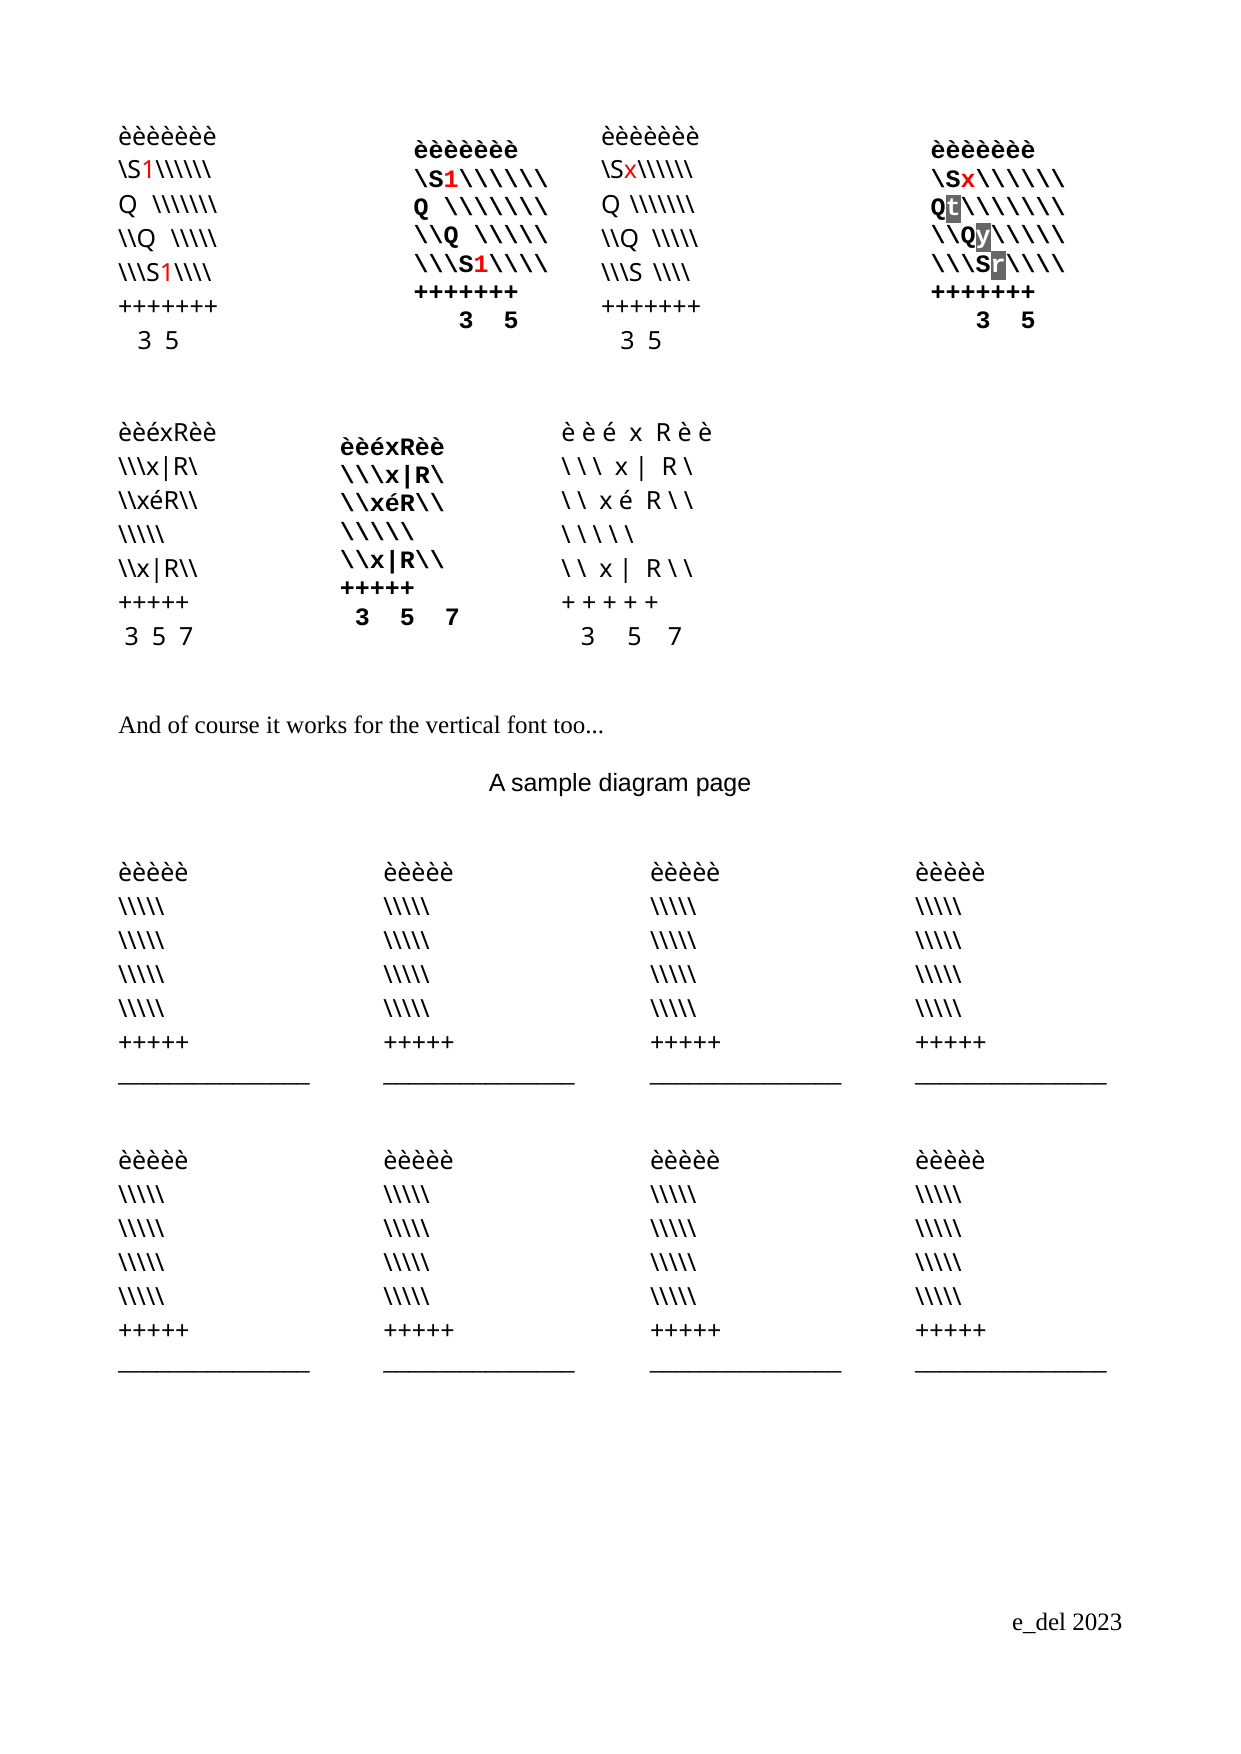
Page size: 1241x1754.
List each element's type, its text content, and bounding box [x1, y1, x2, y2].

text A sample diagram page [118, 768, 1122, 797]
text And of course it works for the vertical font too... [118, 710, 1122, 739]
text _______________ _______________ _______________ _______________ [118, 1143, 1122, 1373]
text _______________ _______________ _______________ _______________ [118, 854, 1122, 1085]
